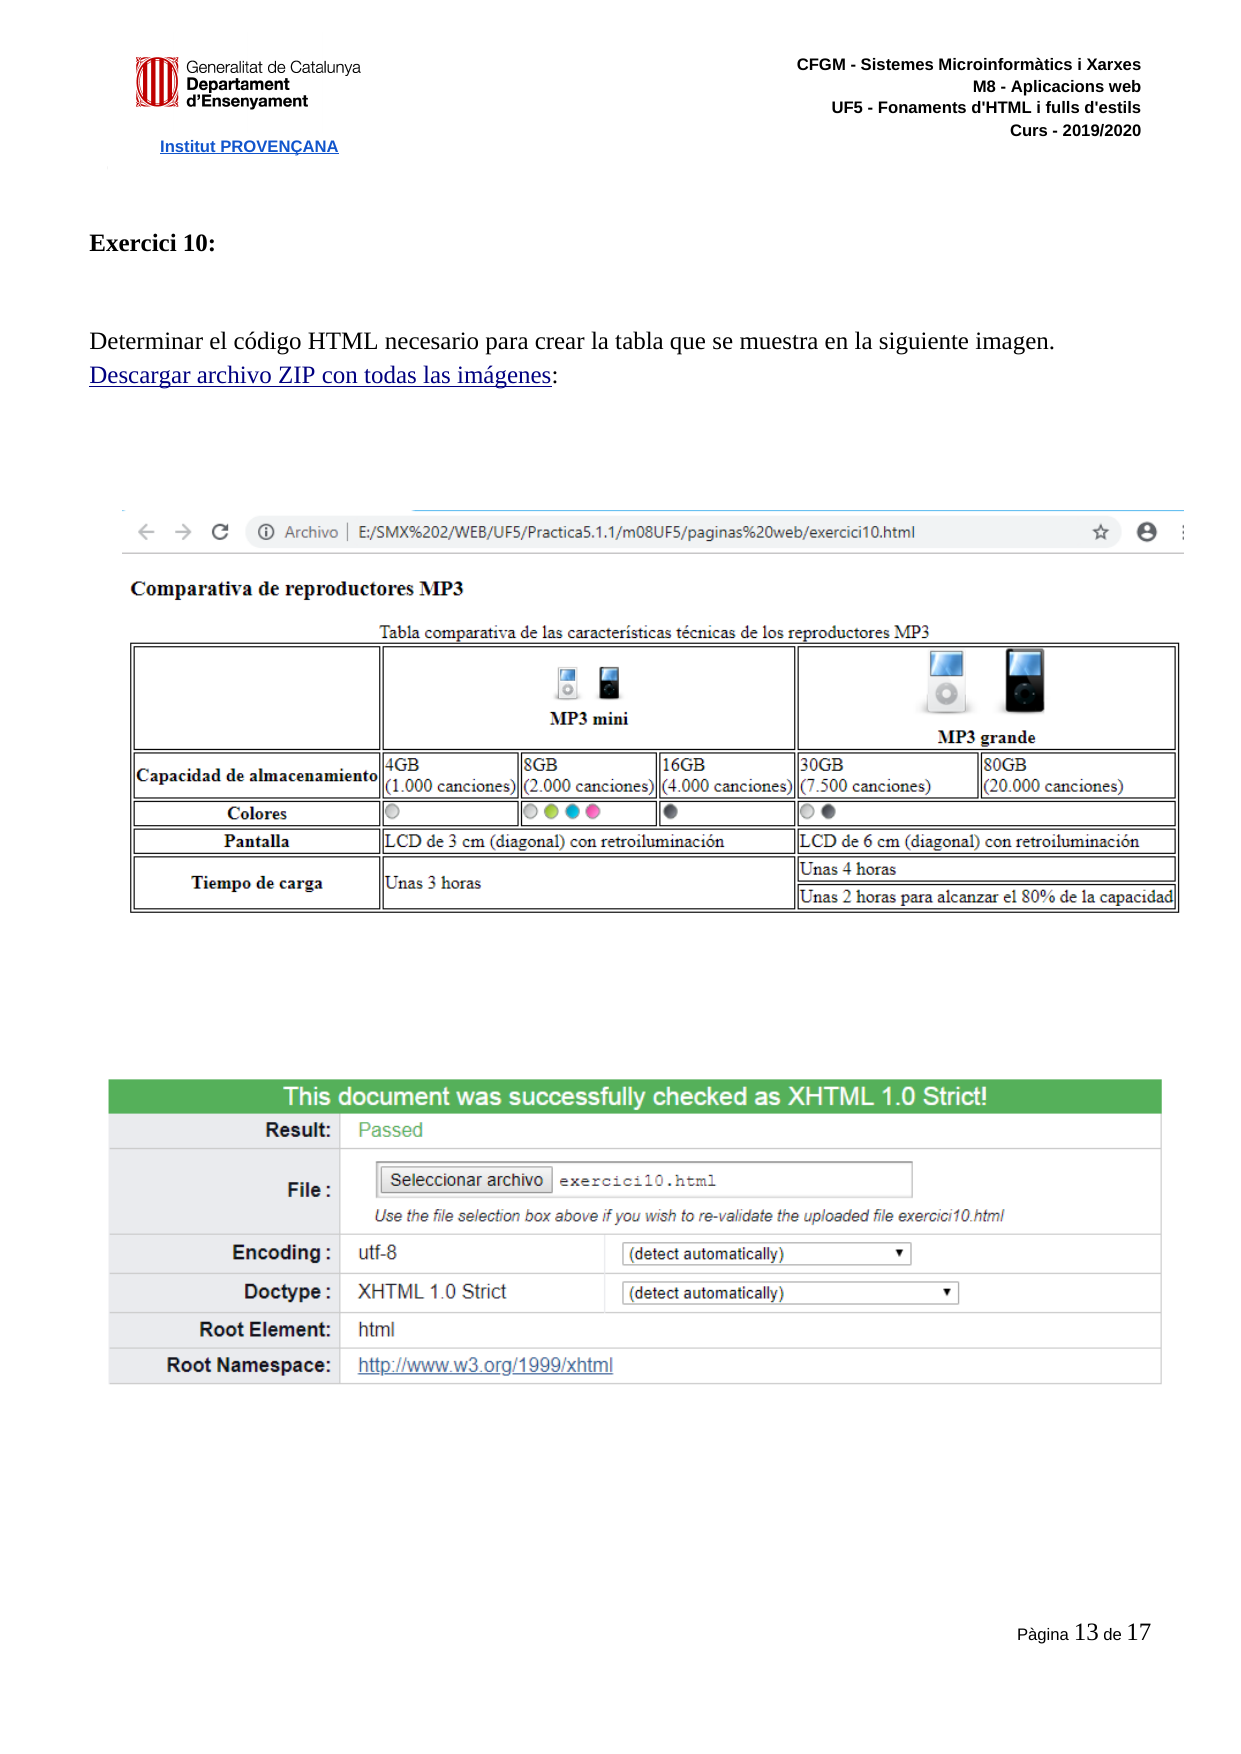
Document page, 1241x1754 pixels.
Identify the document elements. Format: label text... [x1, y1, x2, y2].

text Determinar el código HTML necesario para crear la tabla que se muestra en la siguiente imagen. Descargar archivo ZIP con todas las imágenes: [89, 326, 1151, 389]
text Exercici 10: [89, 228, 1151, 257]
picture [122, 510, 1184, 921]
picture [99, 32, 397, 133]
picture [105, 1077, 1168, 1388]
